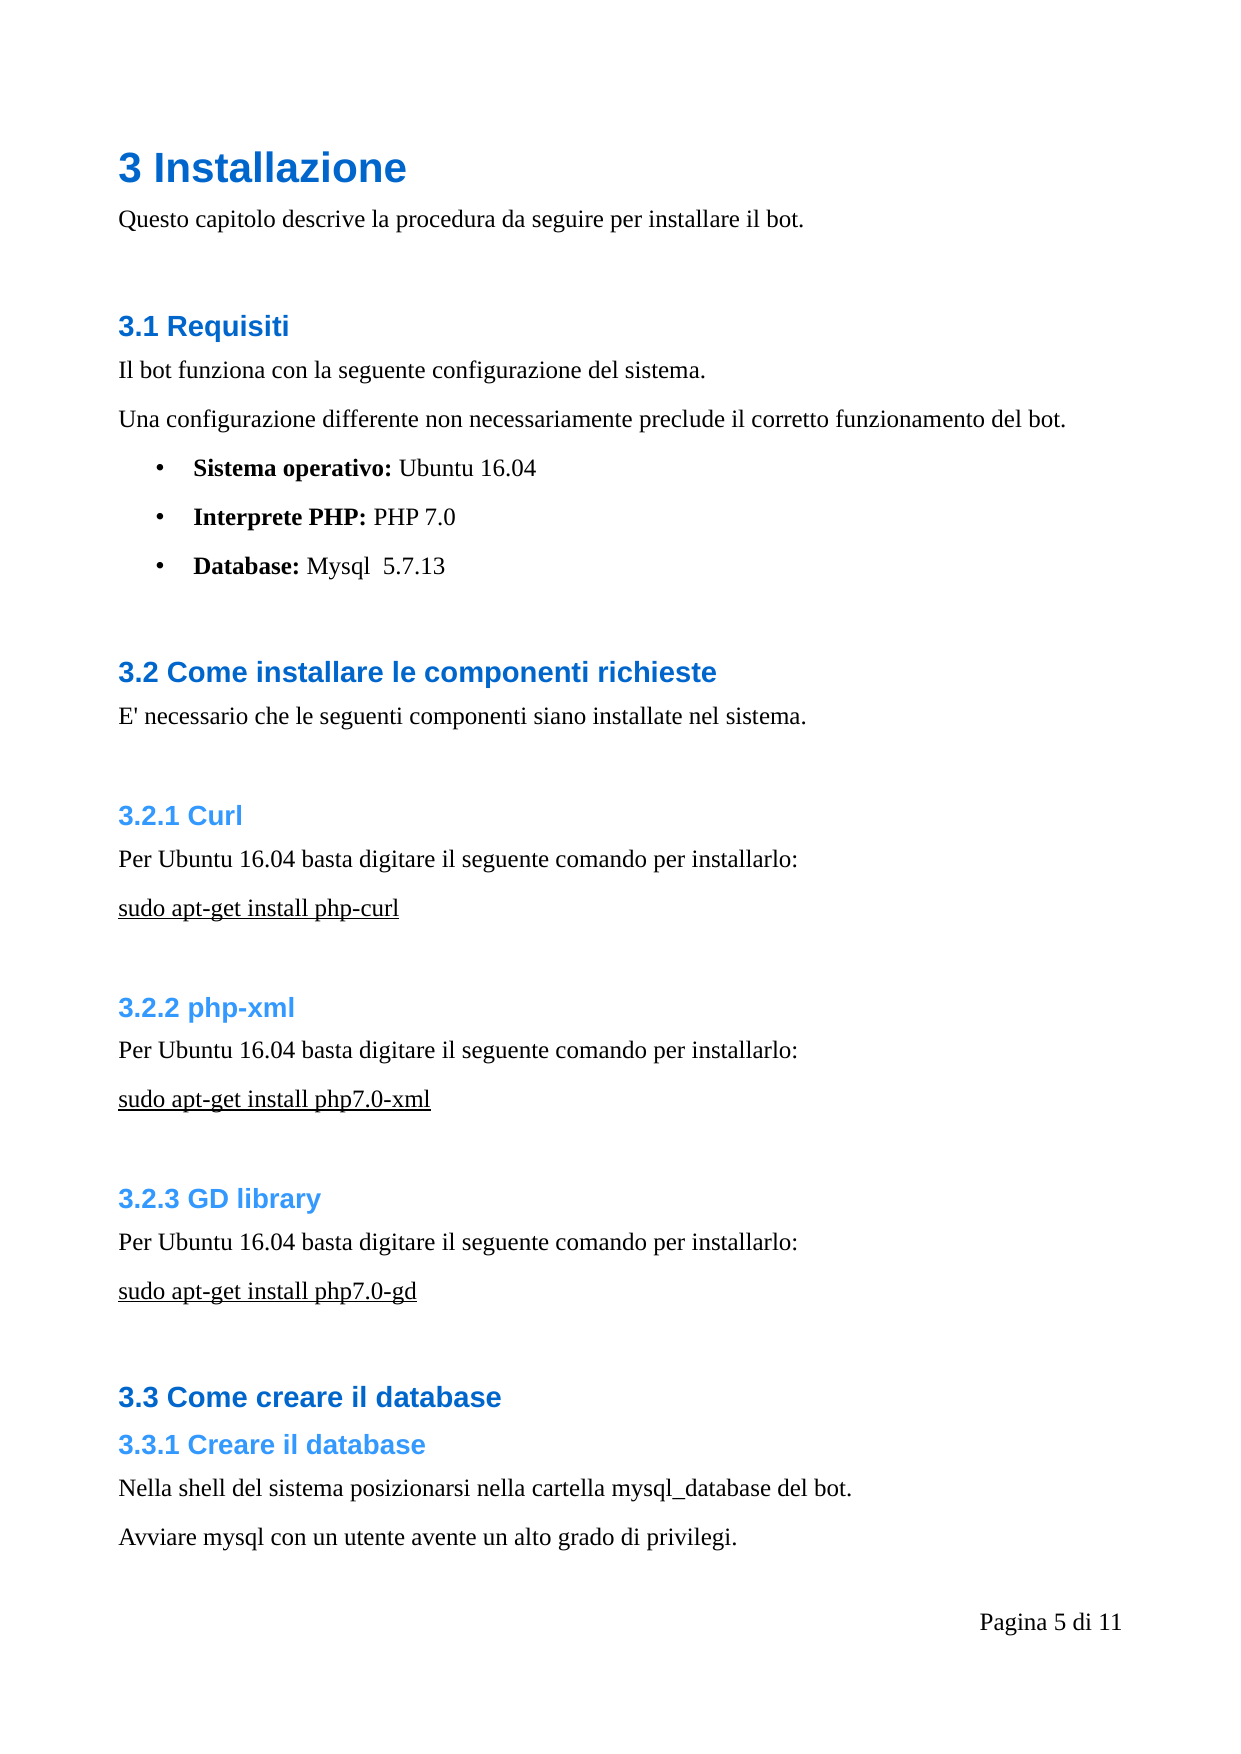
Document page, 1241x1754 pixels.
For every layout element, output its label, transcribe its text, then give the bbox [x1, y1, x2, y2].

subtitle 3.2.3 GD library [118, 1183, 1122, 1214]
list Database: Mysql 5.7.13 [156, 551, 1122, 580]
list Interprete PHP: PHP 7.0 [156, 502, 1122, 531]
text sudo apt-get install php-curl [118, 893, 1122, 922]
text sudo apt-get install php7.0-gd [118, 1276, 1122, 1305]
text Per Ubuntu 16.04 basta digitare il seguente comando per installarlo: [118, 1227, 1122, 1256]
text Il bot funziona con la seguente configurazione del sistema. [118, 355, 1122, 383]
subtitle 3.2 Come installare le componenti richieste [118, 655, 1122, 689]
subtitle 3.2.1 Curl [118, 799, 1122, 831]
subtitle 3.3.1 Creare il database [118, 1428, 1122, 1460]
text sudo apt-get install php7.0-xml [118, 1084, 1122, 1113]
subtitle 3 Installazione [118, 143, 1122, 192]
subtitle 3.2.2 php-xml [118, 991, 1122, 1023]
text Per Ubuntu 16.04 basta digitare il seguente comando per installarlo: [118, 1035, 1122, 1064]
text Nella shell del sistema posizionarsi nella cartella mysql_database del bot. [118, 1473, 1122, 1502]
list Sistema operativo: Ubuntu 16.04 [156, 453, 1122, 482]
text Per Ubuntu 16.04 basta digitare il seguente comando per installarlo: [118, 844, 1122, 873]
text Questo capitolo descrive la procedura da seguire per installare il bot. [118, 204, 1122, 233]
text Una configurazione differente non necessariamente preclude il corretto funzionamento del bot. [118, 404, 1122, 432]
subtitle 3.3 Come creare il database [118, 1380, 1122, 1414]
subtitle 3.1 Requisiti [118, 309, 1122, 342]
text Avviare mysql con un utente avente un alto grado di privilegi. [118, 1522, 1122, 1551]
text E' necessario che le seguenti componenti siano installate nel sistema. [118, 701, 1122, 730]
